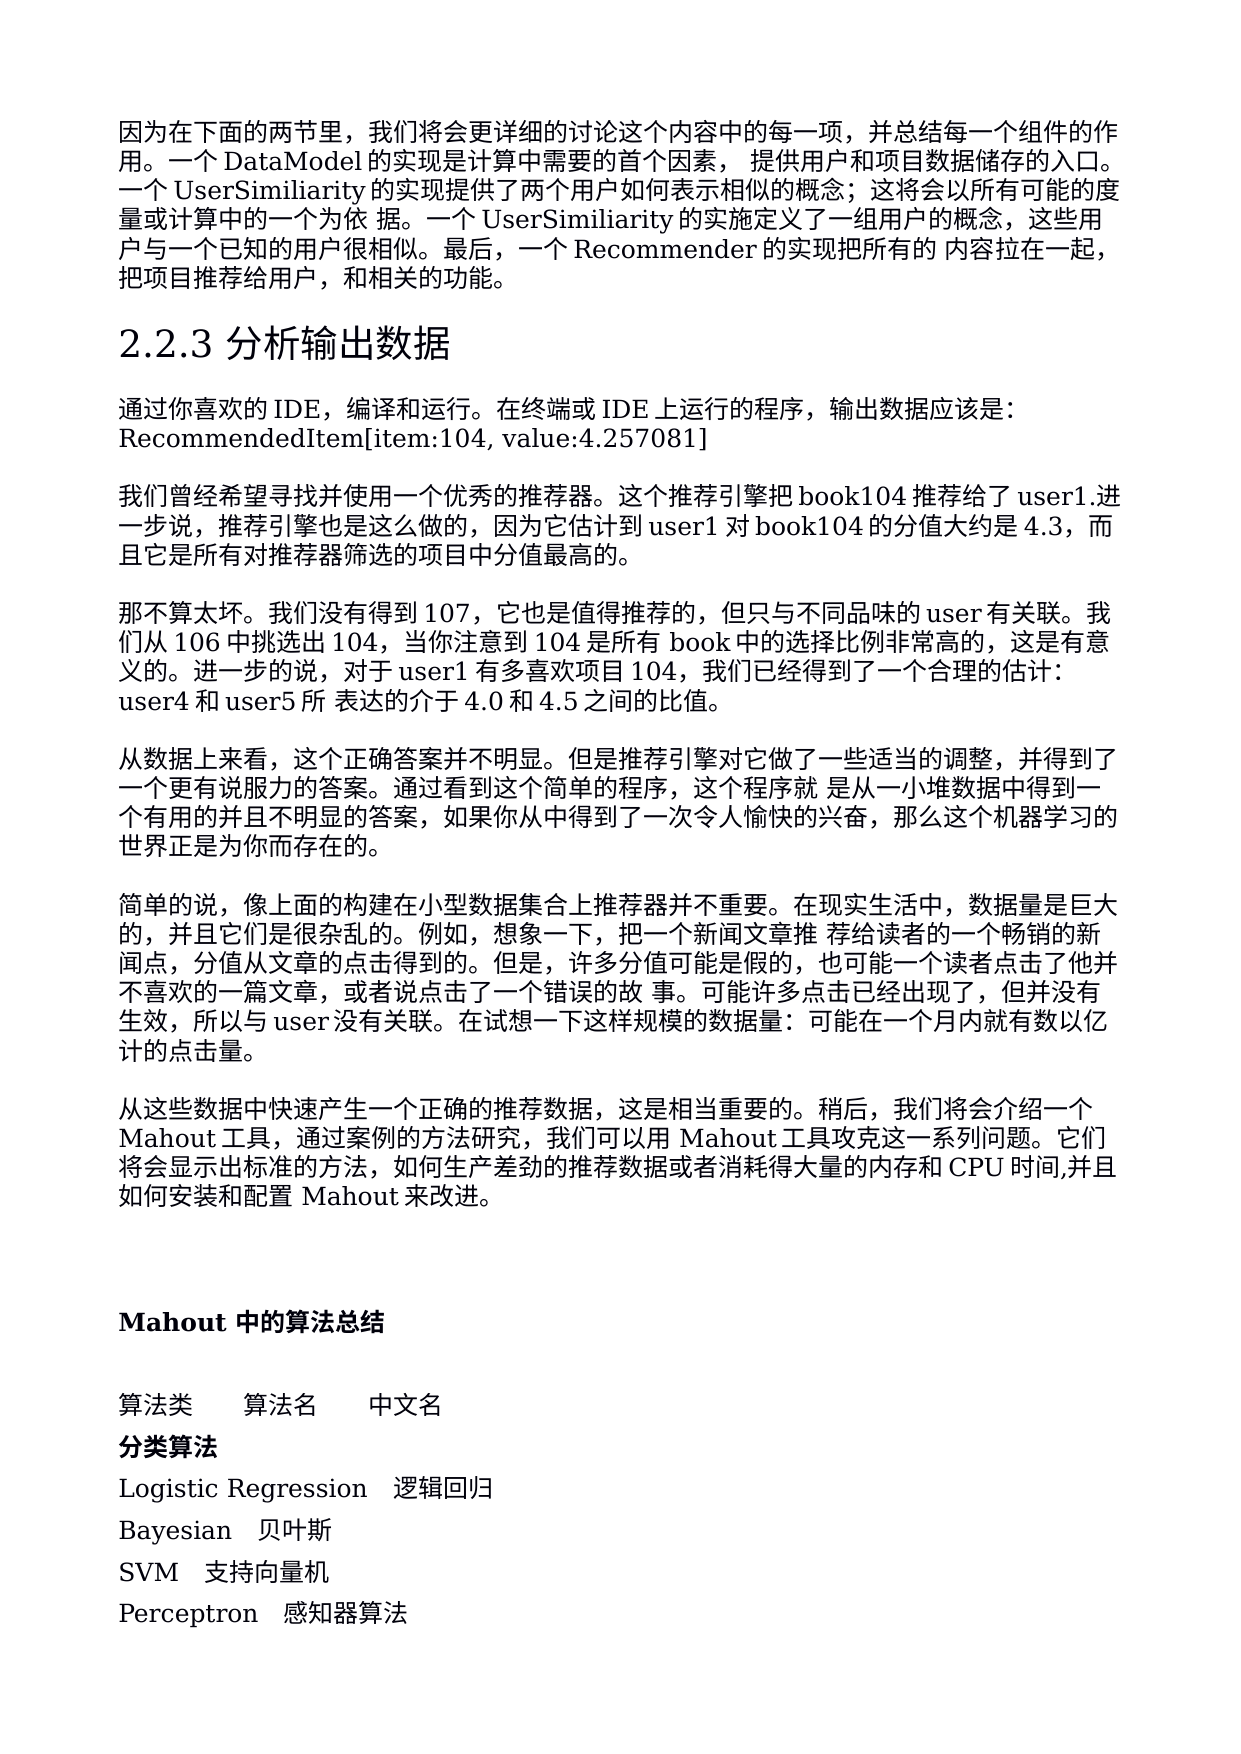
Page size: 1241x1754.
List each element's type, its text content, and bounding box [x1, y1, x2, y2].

text 图2.2 简单的说明在Mahout中基于用户（user-based）推荐器各个组件的相互关系 因为在下面的两节里，我们将会更详细的讨论这个内容中的每一项，并总结每一个组件的作用。一个DataModel的实现是计算中需要的首个因素， 提供用户和项目数据储存的入口。一个UserSimiliarity的实现提供了两个用户如何表示相似的概念；这将会以所有可能的度量或计算中的一个为依 据。一个UserSimiliarity的实施定义了一组用户的概念，这些用户与一个已知的用户很相似。最后，一个Recommender的实现把所有的 内容拉在一起，把项目推荐给用户，和相关的功能。 2.2.3 分析输出数据 通过你喜欢的IDE，编译和运行。在终端或IDE上运行的程序，输出数据应该是： RecommendedItem[item:104, value:4.257081] 我们曾经希望寻找并使用一个优秀的推荐器。这个推荐引擎把book104推荐给了user1.进一步说，推荐引擎也是这么做的，因为它估计到user1对book104的分值大约是4.3，而且它是所有对推荐器筛选的项目中分值最高的。 那不算太坏。我们没有得到107，它也是值得推荐的，但只与不同品味的user有关联。我们从106中挑选出104，当你注意到104是所有 book中的选择比例非常高的，这是有意义的。进一步的说，对于user1有多喜欢项目104，我们已经得到了一个合理的估计：user4和user5所 表达的介于4.0和4.5之间的比值。 从数据上来看，这个正确答案并不明显。但是推荐引擎对它做了一些适当的调整，并得到了一个更有说服力的答案。通过看到这个简单的程序，这个程序就 是从一小堆数据中得到一个有用的并且不明显的答案，如果你从中得到了一次令人愉快的兴奋，那么这个机器学习的世界正是为你而存在的。 简单的说，像上面的构建在小型数据集合上推荐器并不重要。在现实生活中，数据量是巨大的，并且它们是很杂乱的。例如，想象一下，把一个新闻文章推 荐给读者的一个畅销的新闻点，分值从文章的点击得到的。但是，许多分值可能是假的，也可能一个读者点击了他并不喜欢的一篇文章，或者说点击了一个错误的故 事。可能许多点击已经出现了，但并没有生效，所以与user没有关联。在试想一下这样规模的数据量：可能在一个月内就有数以亿计的点击量。 从这些数据中快速产生一个正确的推荐数据，这是相当重要的。稍后，我们将会介绍一个Mahout工具，通过案例的方法研究，我们可以用 Mahout工具攻克这一系列问题。它们将会显示出标准的方法，如何生产差劲的推荐数据或者消耗得大量的内存和CPU时间,并且如何安装和配置 Mahout来改进。 [118, 118, 1122, 1212]
text Logistic Regression 逻辑回归 [118, 1474, 1122, 1504]
text Bayesian 贝叶斯 [118, 1516, 1122, 1545]
text 算法类 算法名 中文名 [118, 1391, 1122, 1420]
text Perceptron 感知器算法 [118, 1599, 1122, 1629]
text 分类算法 [118, 1433, 1122, 1462]
text SVM 支持向量机 [118, 1558, 1122, 1587]
text Mahout 中的算法总结 [118, 1308, 1122, 1337]
